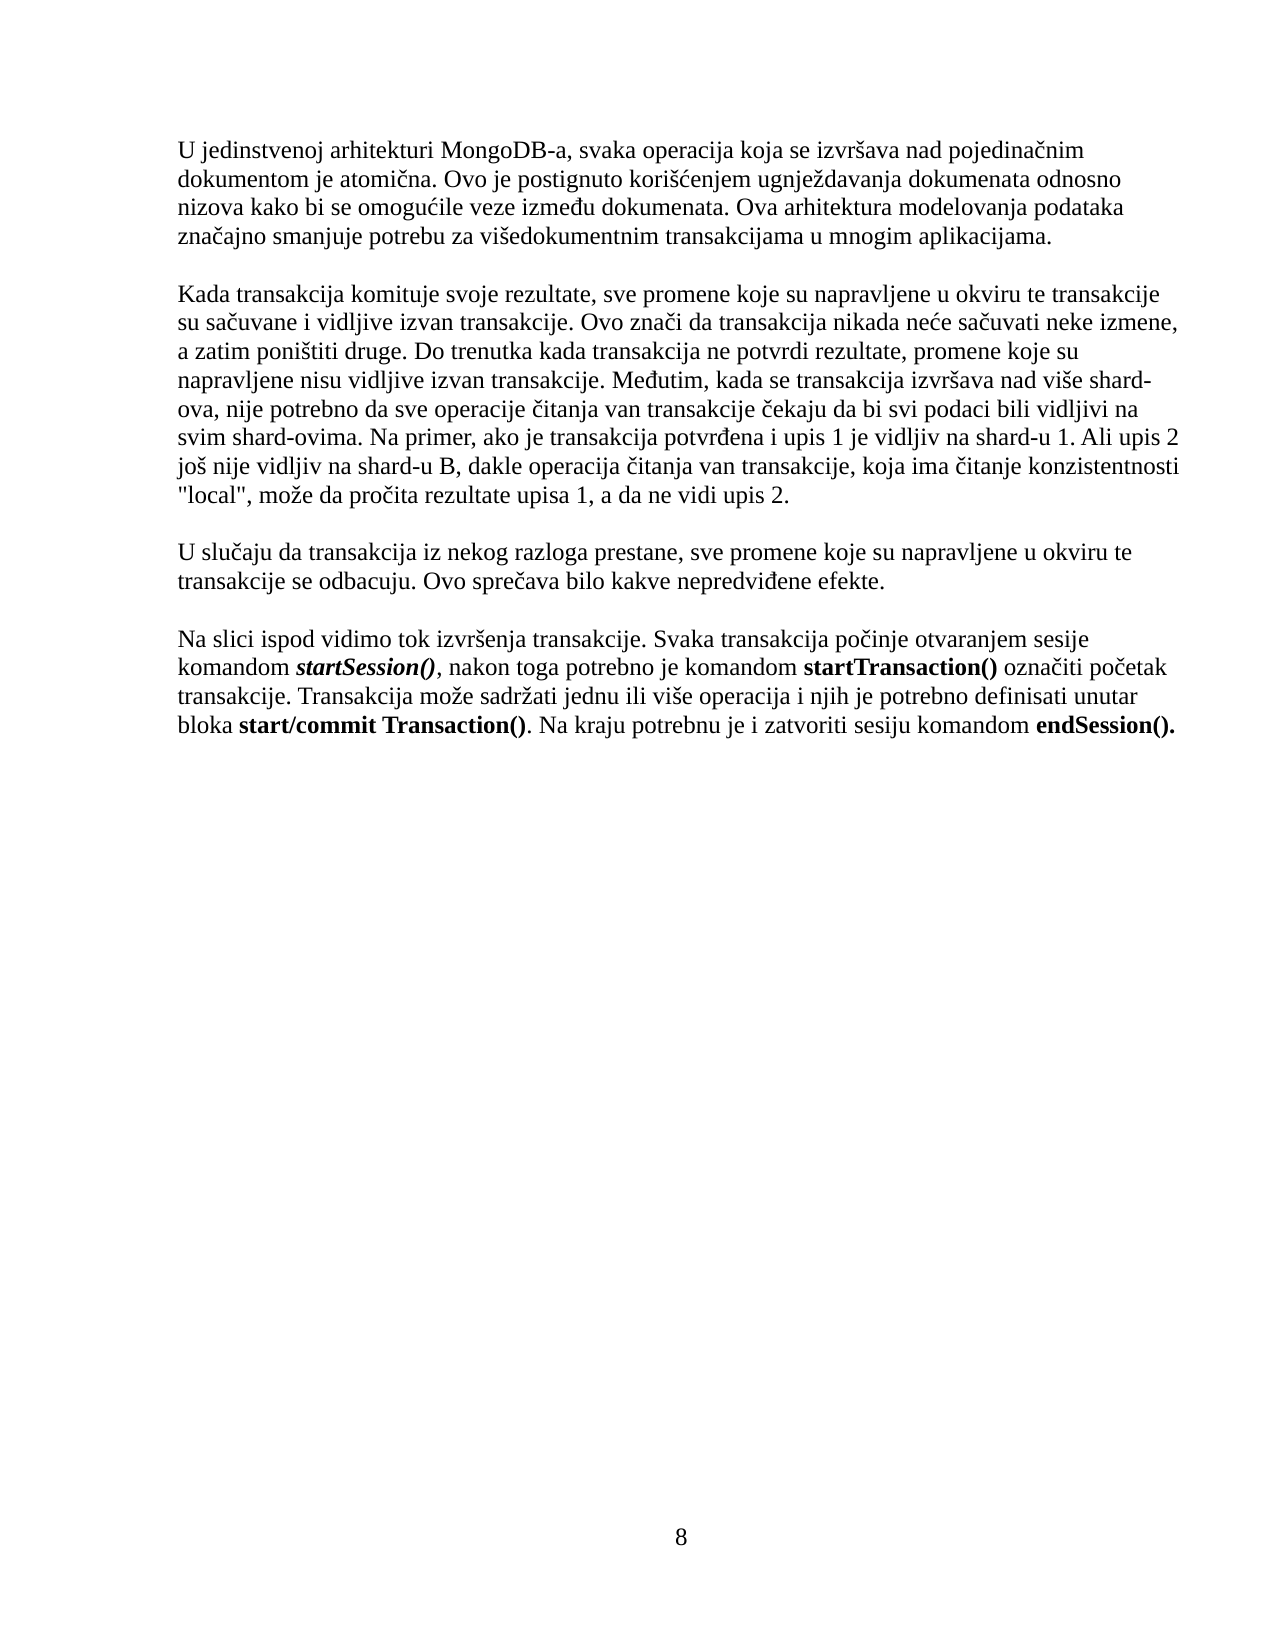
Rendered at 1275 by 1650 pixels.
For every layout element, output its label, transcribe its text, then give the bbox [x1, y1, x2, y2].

text U slučaju da transakcija iz nekog razloga prestane, sve promene koje su napravljene u okviru te transakcije se odbacuju. Ovo sprečava bilo kakve nepredviđene efekte. Na slici ispod vidimo tok izvršenja transakcije. Svaka transakcija počinje otvaranjem sesije komandom startSession(), nakon toga potrebno je komandom startTransaction() označiti početak transakcije. Transakcija može sadržati jednu ili više operacija i njih je potrebno definisati unutar bloka start/commit Transaction(). Na kraju potrebnu je i zatvoriti sesiju komandom endSession(). [177, 537, 1186, 767]
text Kada transakcija komituje svoje rezultate, sve promene koje su napravljene u okviru te transakcije su sačuvane i vidljive izvan transakcije. Ovo znači da transakcija nikada neće sačuvati neke izmene, a zatim poništiti druge. Do trenutka kada transakcija ne potvrdi rezultate, promene koje su napravljene nisu vidljive izvan transakcije. Međutim, kada se transakcija izvršava nad više shard-ova, nije potrebno da sve operacije čitanja van transakcije čekaju da bi svi podaci bili vidljivi na svim shard-ovima. Na primer, ako je transakcija potvrđena i upis 1 je vidljiv na shard-u 1. Ali upis 2 još nije vidljiv na shard-u B, dakle operacija čitanja van transakcije, koja ima čitanje konzistentnosti "local", može da pročita rezultate upisa 1, a da ne vidi upis 2. [177, 279, 1186, 509]
text U jedinstvenoj arhitekturi MongoDB-a, svaka operacija koja se izvršava nad pojedinačnim dokumentom je atomična. Ovo je postignuto korišćenjem ugnježdavanja dokumenata odnosno nizova kako bi se omogućile veze između dokumenata. Ova arhitektura modelovanja podataka značajno smanjuje potrebu za višedokumentnim transakcijama u mnogim aplikacijama. [177, 135, 1186, 250]
